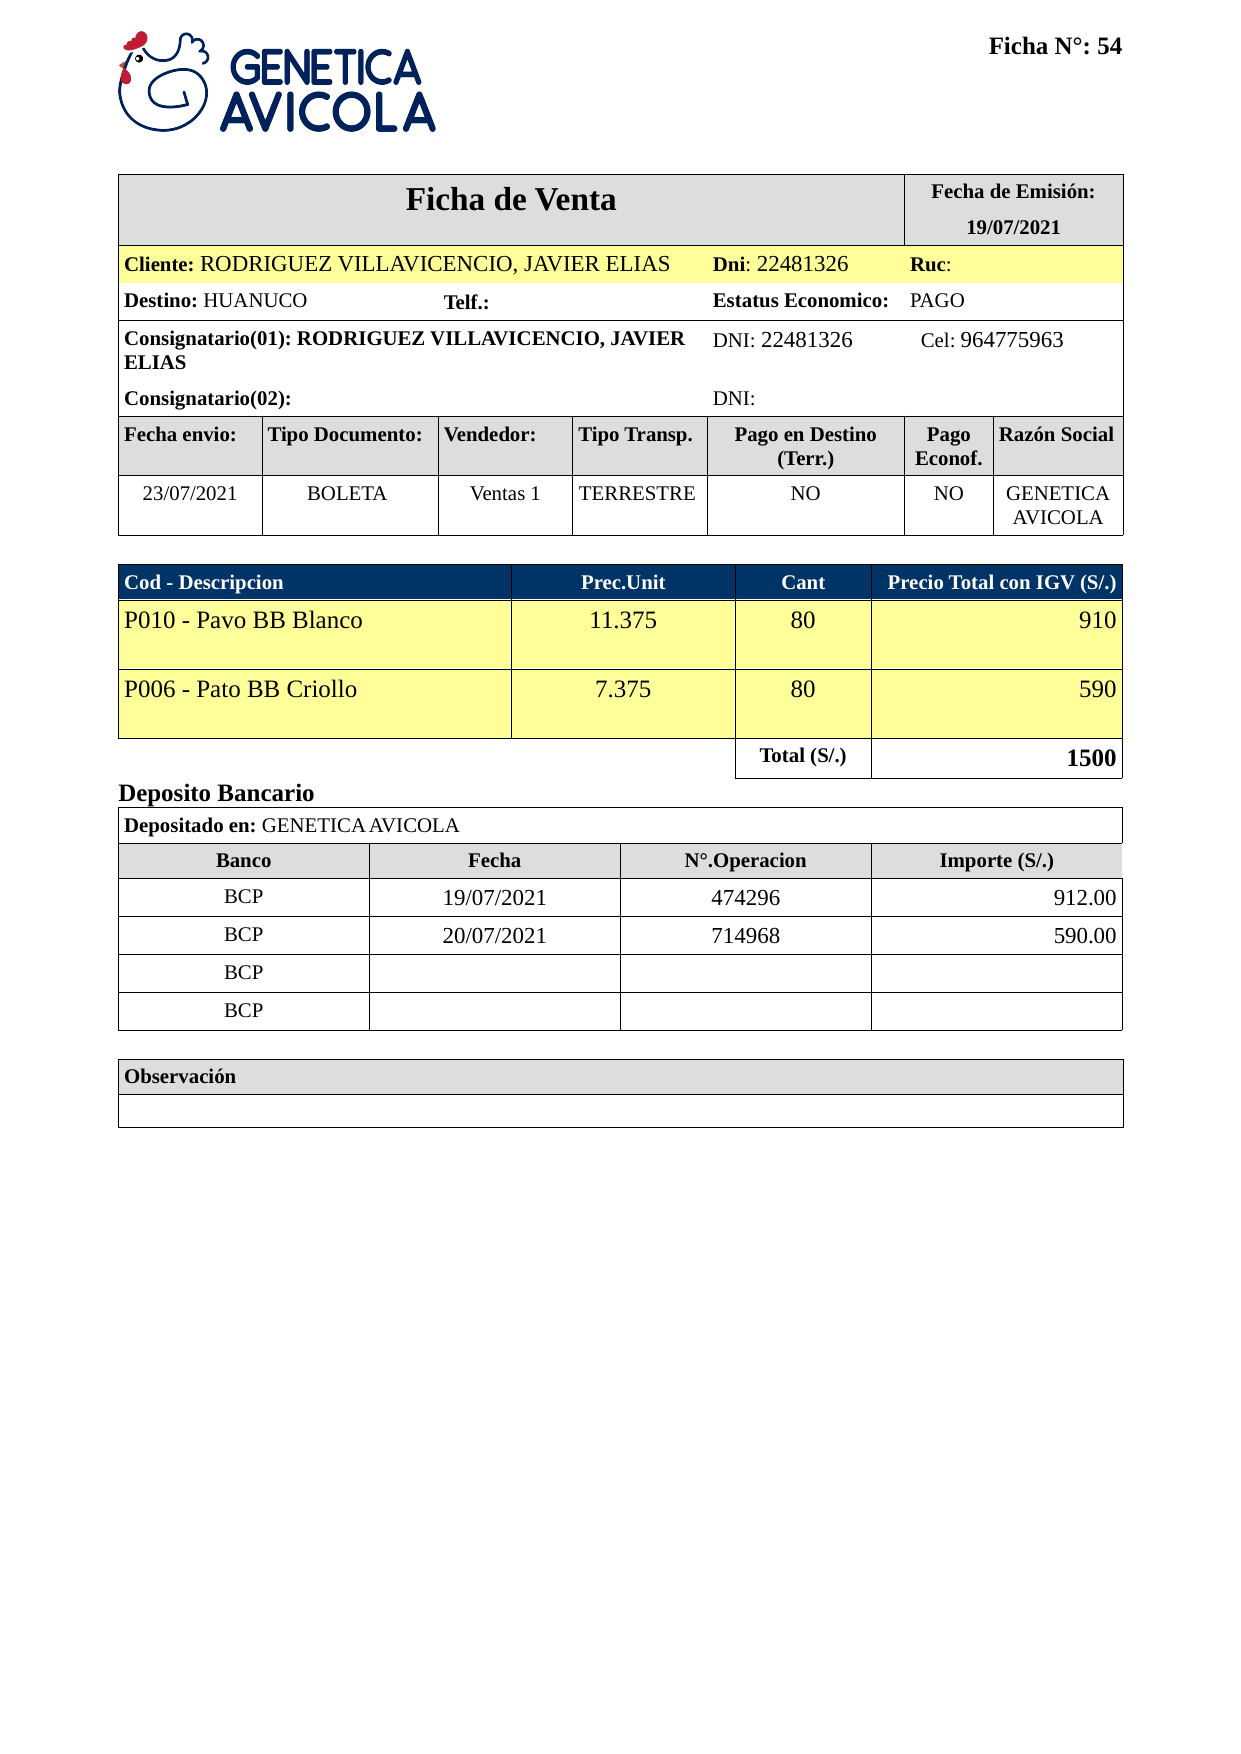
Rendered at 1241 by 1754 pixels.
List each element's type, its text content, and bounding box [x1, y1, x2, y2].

table_cell [621, 955, 871, 992]
table_cell [370, 955, 620, 992]
picture [118, 31, 436, 132]
table_cell Fecha envio: [119, 417, 262, 475]
table_cell NO [905, 476, 993, 535]
table_cell 80 [736, 601, 871, 668]
table_cell [118, 739, 511, 778]
table_cell Total (S/.) [736, 739, 871, 778]
table_cell Banco [119, 844, 369, 878]
table_cell 912.00 [872, 879, 1122, 916]
table_header Prec.Unit [512, 565, 735, 599]
table_cell Razón Social [994, 417, 1123, 475]
table_cell Ventas 1 [439, 476, 572, 535]
table_cell [370, 993, 620, 1030]
table_cell Consignatario(01): RODRIGUEZ VILLAVICENCIO, JAVIER ELIAS [119, 321, 707, 380]
table_cell Pago en Destino (Terr.) [708, 417, 904, 475]
table_cell BOLETA [263, 476, 438, 535]
table_cell NO [708, 476, 904, 535]
table_cell 474296 [621, 879, 871, 916]
table_cell P006 - Pato BB Criollo [119, 670, 511, 738]
table_cell Tipo Documento: [263, 417, 438, 475]
table_cell BCP [119, 917, 369, 954]
table_cell Vendedor: [439, 417, 572, 475]
table_header Cant [736, 565, 871, 599]
table_cell 11.375 [512, 601, 735, 668]
table_cell 23/07/2021 [119, 476, 262, 535]
table_cell [119, 1095, 1123, 1127]
table_cell BCP [119, 993, 369, 1030]
table_cell Tipo Transp. [573, 417, 707, 475]
table_cell [872, 955, 1122, 992]
table_cell 7.375 [512, 670, 735, 738]
table_cell Dni: 22481326 [707, 246, 904, 283]
table_cell BCP [119, 879, 369, 916]
table_cell 714968 [621, 917, 871, 954]
table_cell Pago Econof. [905, 417, 993, 475]
table_cell N°.Operacion [621, 844, 871, 878]
table_cell DNI: [707, 380, 1123, 416]
table_cell P010 - Pavo BB Blanco [119, 601, 511, 668]
table_header Precio Total con IGV (S/.) [872, 565, 1122, 599]
table_cell 590.00 [872, 917, 1122, 954]
table_cell GENETICA AVICOLA [994, 476, 1123, 535]
table_cell [872, 993, 1122, 1030]
table_header Observación [119, 1060, 1123, 1094]
table_cell 80 [736, 670, 871, 738]
table_cell [621, 993, 871, 1030]
table_cell 19/07/2021 [370, 879, 620, 916]
table_cell TERRESTRE [573, 476, 707, 535]
table_header Depositado en: GENETICA AVICOLA [119, 808, 1122, 842]
table_cell PAGO [904, 283, 1123, 320]
table_cell Importe (S/.) [872, 844, 1122, 878]
table_cell [511, 739, 735, 778]
table_cell Fecha [370, 844, 620, 878]
table_cell 20/07/2021 [370, 917, 620, 954]
table_cell Destino: HUANUCO [119, 283, 438, 320]
table_cell Consignatario(02): [119, 380, 707, 416]
text Deposito Bancario [118, 778, 1122, 807]
table_cell DNI: 22481326 [707, 321, 915, 380]
table_cell Estatus Economico: [707, 283, 904, 320]
table_cell Cliente: RODRIGUEZ VILLAVICENCIO, JAVIER ELIAS [119, 246, 707, 283]
table_cell 910 [872, 601, 1122, 668]
table_cell 19/07/2021 [905, 209, 1123, 245]
table_header Cod - Descripcion [119, 565, 511, 599]
table_cell 1500 [872, 739, 1122, 778]
table_cell Cel: 964775963 [915, 321, 1123, 380]
table_cell Telf.: [438, 283, 707, 320]
table_cell BCP [119, 955, 369, 992]
table_header Ficha de Venta [119, 175, 904, 245]
table_cell 590 [872, 670, 1122, 738]
table_cell Ruc: [904, 246, 1123, 283]
table_header Fecha de Emisión: [905, 175, 1123, 209]
